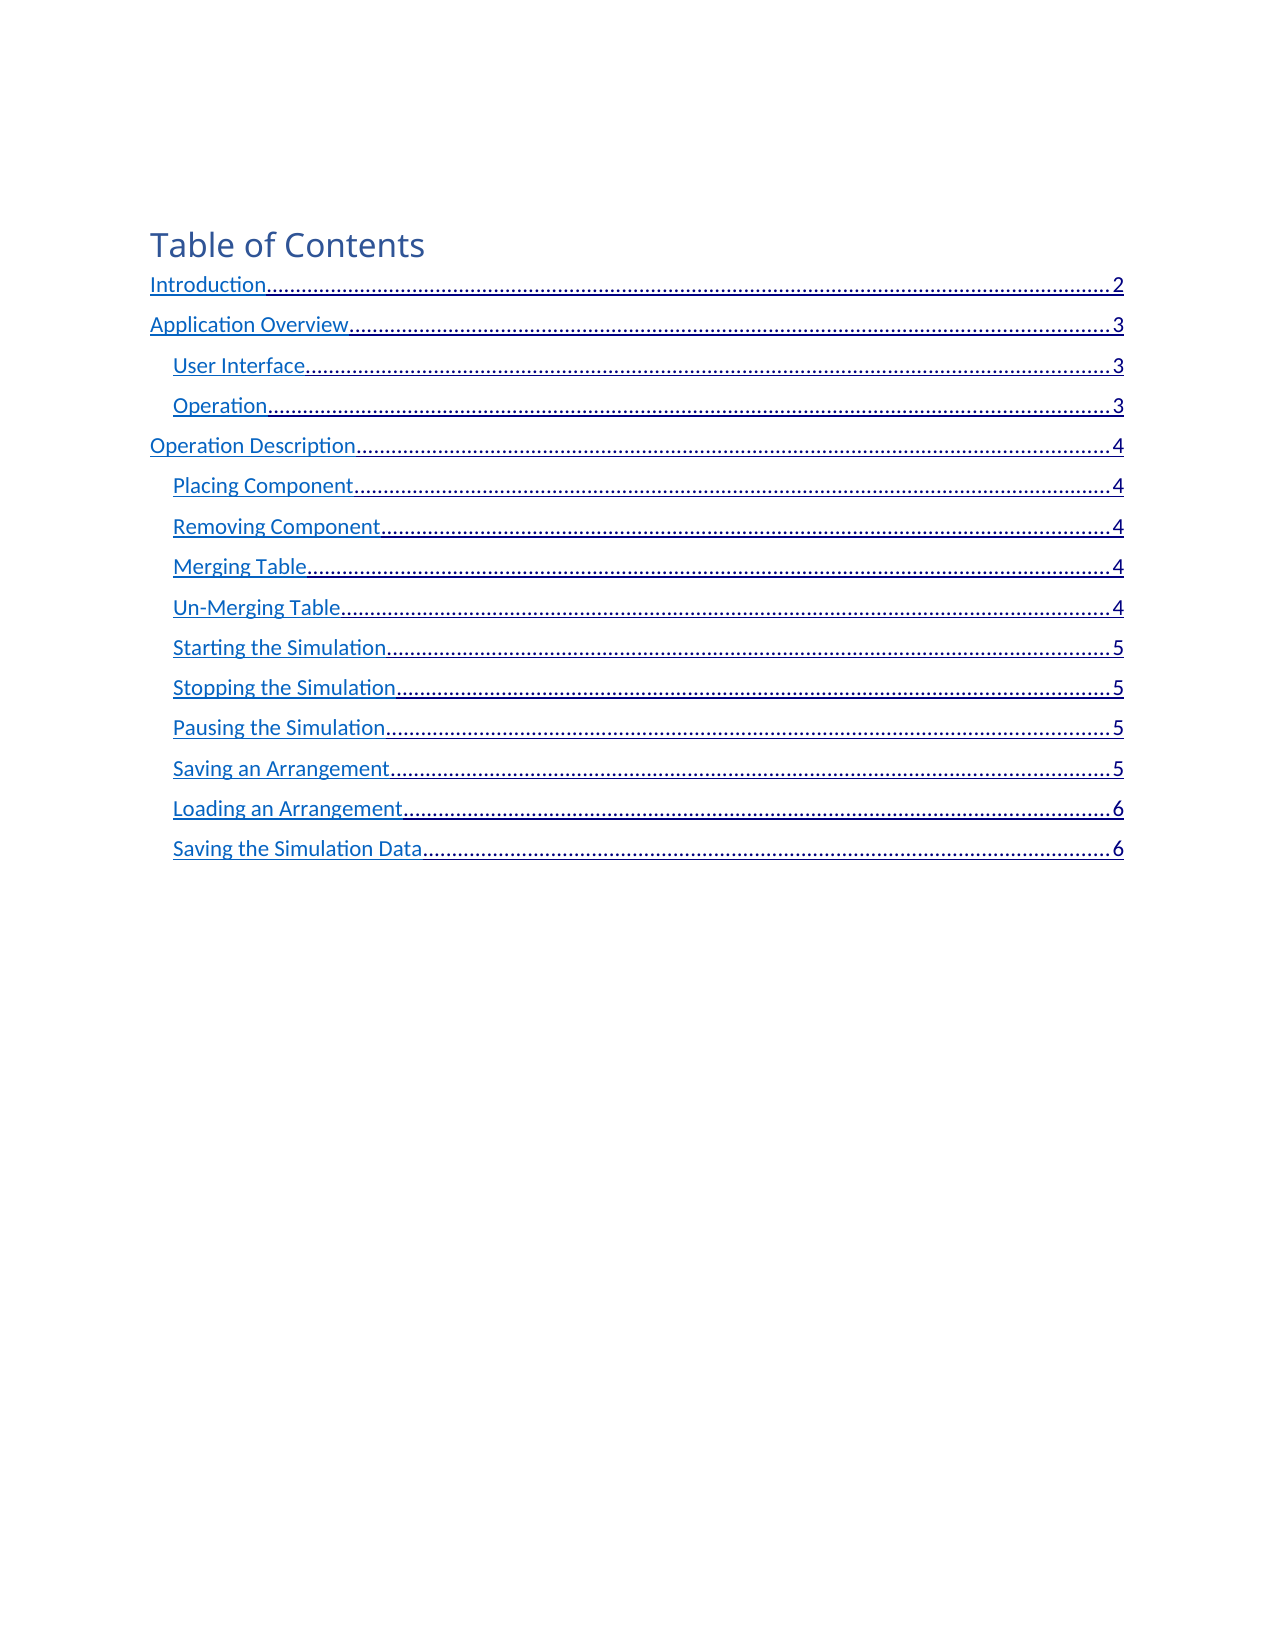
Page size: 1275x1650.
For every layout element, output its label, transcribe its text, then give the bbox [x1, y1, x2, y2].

text Merging Table 4 [173, 552, 1125, 580]
text Saving the Simulation Data 6 [173, 834, 1125, 862]
subtitle Table of Contents [150, 222, 1125, 267]
text Operation Description 4 [150, 431, 1125, 459]
text Loading an Arrangement 6 [173, 794, 1125, 822]
text Introduction 2 [150, 270, 1125, 298]
text Placing Component 4 [173, 472, 1125, 500]
text Application Overview 3 [150, 310, 1125, 338]
text Pausing the Simulation 5 [173, 713, 1125, 742]
text Starting the Simulation 5 [173, 633, 1125, 661]
text Stopping the Simulation 5 [173, 673, 1125, 701]
text Operation 3 [173, 391, 1125, 419]
text Removing Component 4 [173, 512, 1125, 540]
text Saving an Arrangement 5 [173, 754, 1125, 782]
text Un-Merging Table 4 [173, 593, 1125, 621]
text User Interface 3 [173, 351, 1125, 379]
